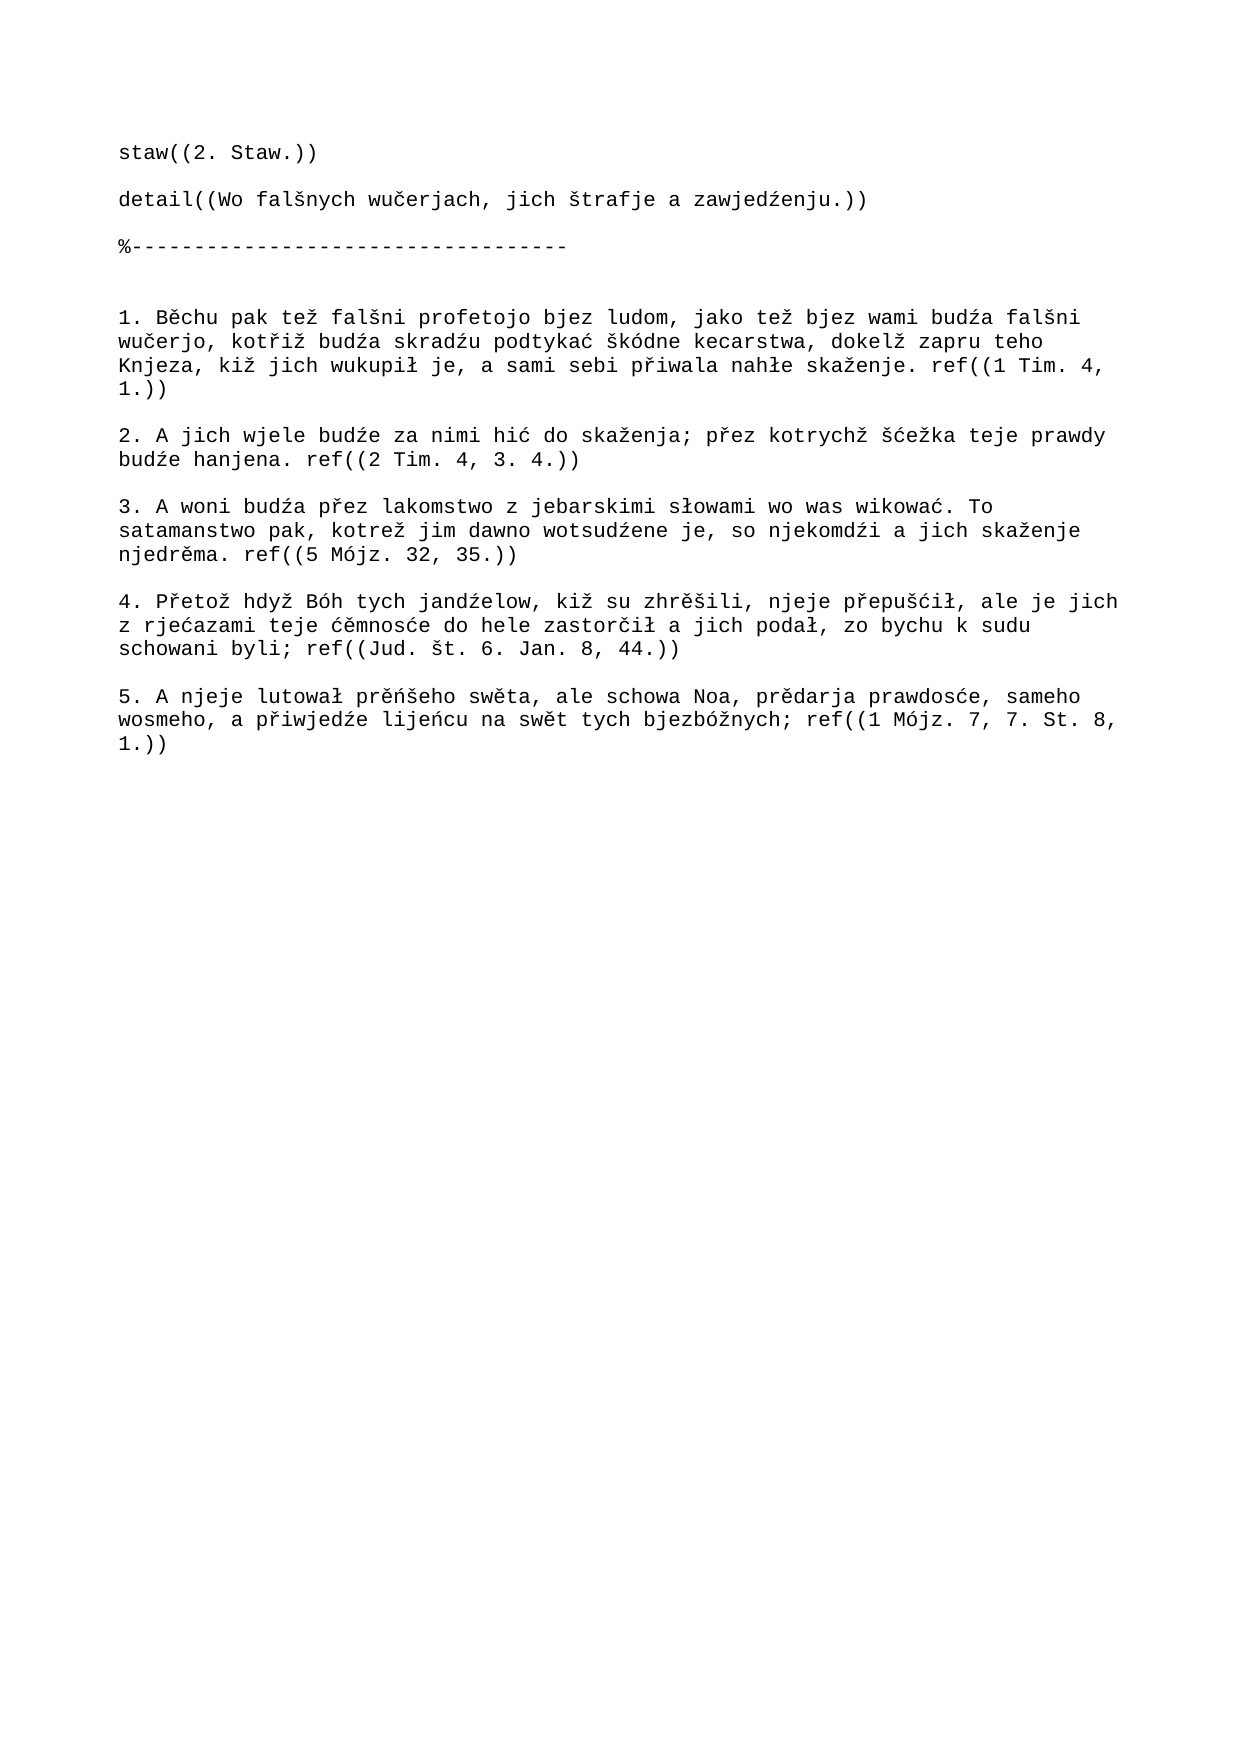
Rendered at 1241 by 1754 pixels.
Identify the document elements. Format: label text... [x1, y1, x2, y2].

text 1. Běchu pak tež falšni profetojo bjez ludom, jako tež bjez wami budźa falšni wučerjo, kotřiž budźa skradźu podtykać škódne kecarstwa, dokelž zapru teho Knjeza, kiž jich wukupił je, a sami sebi přiwala nahłe skaženje. ref((1 Tim. 4, 1.)) [118, 307, 1122, 402]
text 3. A woni budźa přez lakomstwo z jebarskimi słowami wo was wikować. To satamanstwo pak, kotrež jim dawno wotsudźene je, so njekomdźi a jich skaženje njedrěma. ref((5 Mójz. 32, 35.)) [118, 496, 1122, 567]
text staw((2. Staw.)) [118, 142, 1122, 165]
text 2. A jich wjele budźe za nimi hić do skaženja; přez kotrychž šćežka teje prawdy budźe hanjena. ref((2 Tim. 4, 3. 4.)) [118, 426, 1122, 473]
text 4. Přetož hdyž Bóh tych jandźelow, kiž su zhrěšili, njeje přepušćił, ale je jich z rjećazami teje ćěmnosće do hele zastorčił a jich podał, zo bychu k sudu schowani byli; ref((Jud. št. 6. Jan. 8, 44.)) [118, 591, 1122, 662]
text 5. A njeje lutował prěńšeho swěta, ale schowa Noa, prědarja prawdosće, sameho wosmeho, a přiwjedźe lijeńcu na swět tych bjezbóžnych; ref((1 Mójz. 7, 7. St. 8, 1.)) [118, 686, 1122, 757]
text %----------------------------------- [118, 236, 1122, 260]
text detail((Wo falšnych wučerjach, jich štrafje a zawjedźenju.)) [118, 189, 1122, 213]
